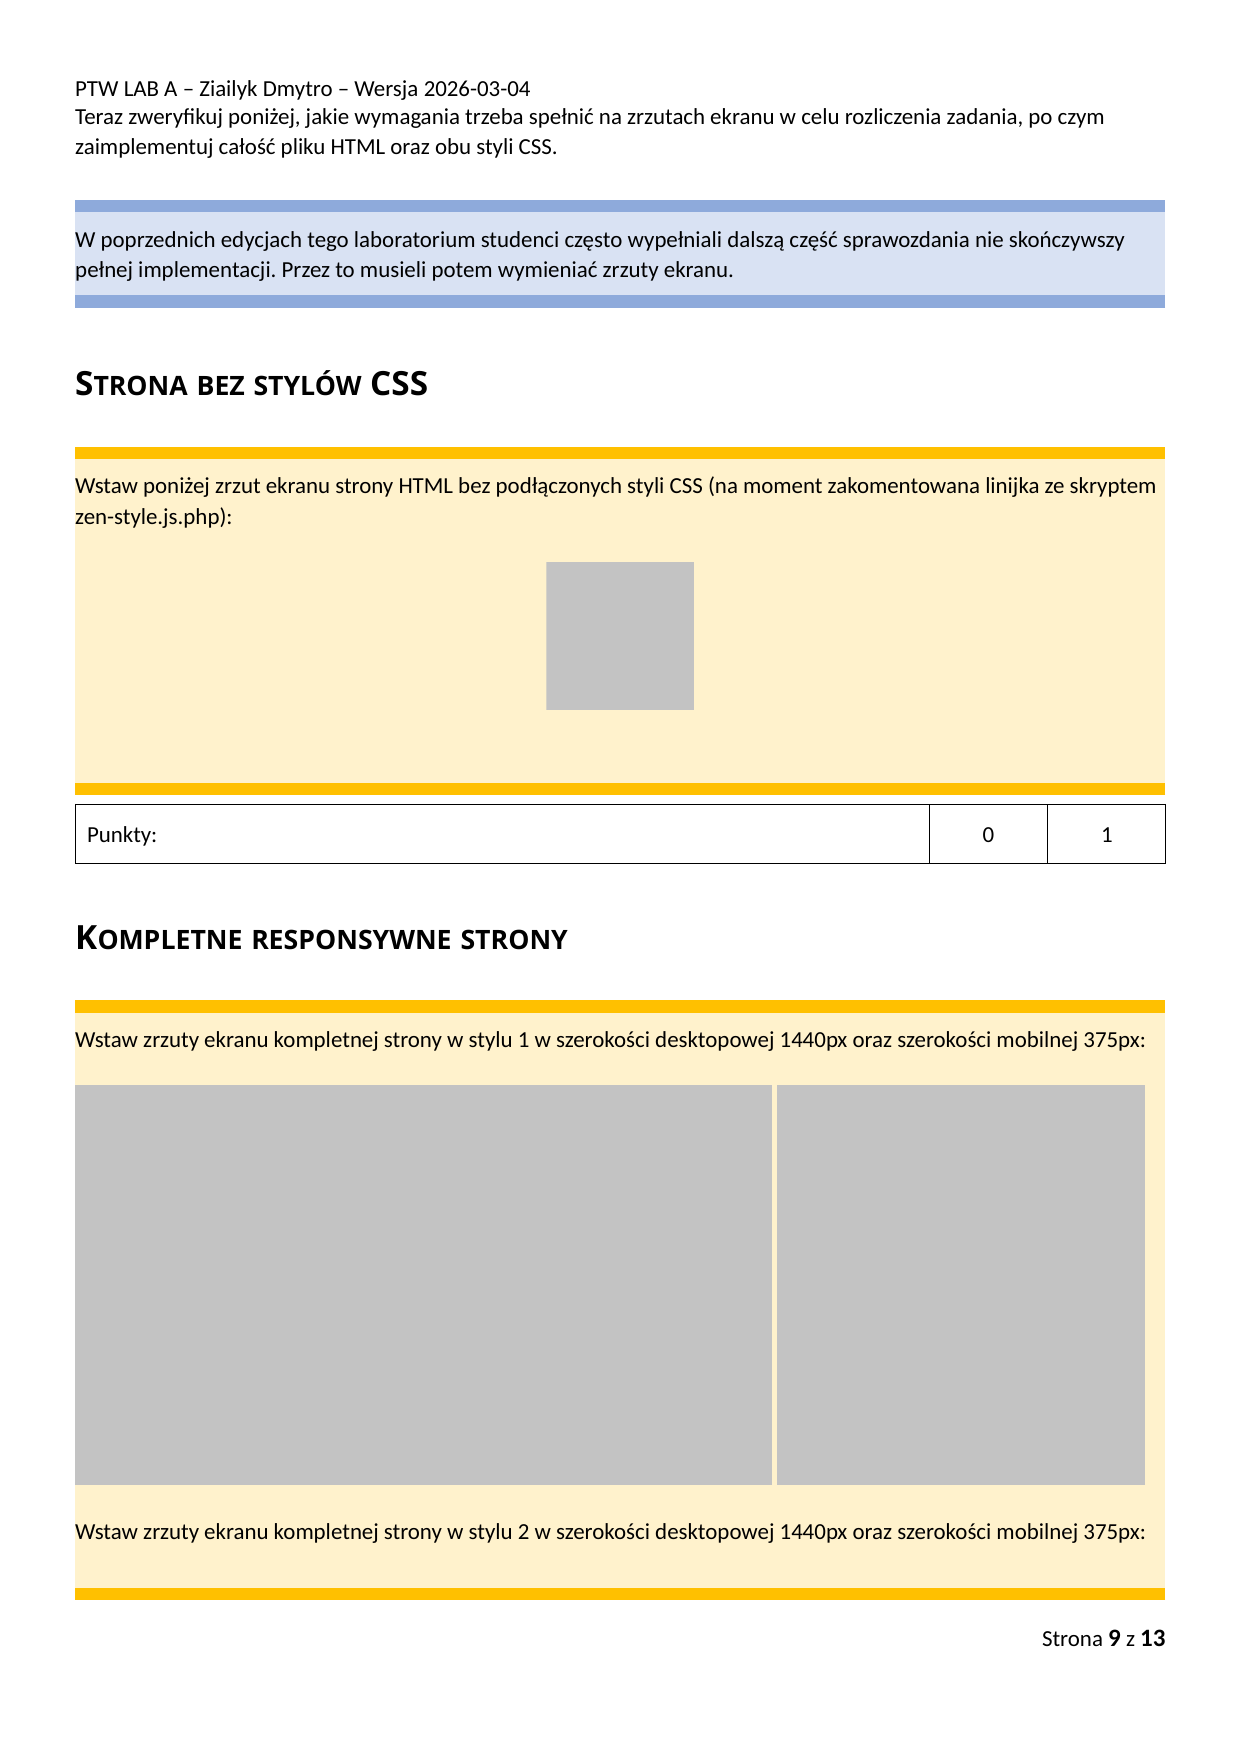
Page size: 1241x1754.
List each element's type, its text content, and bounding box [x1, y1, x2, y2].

table_header 0 [930, 805, 1047, 863]
picture [546, 562, 694, 710]
picture [75, 1085, 772, 1485]
text Wstaw zrzuty ekranu kompletnej strony w stylu 2 w szerokości desktopowej 1440px oraz szerokości mobilnej 375px: [75, 1492, 1165, 1522]
subtitle Kompletne responsywne strony [75, 914, 1165, 959]
text Wstaw poniżej zrzut ekranu strony HTML bez podłączonych styli CSS (na moment zakomentowana linijka ze skryptem zen-style.js.php): [75, 459, 1165, 507]
table_header Punkty: [76, 805, 929, 863]
table_header 1 [1048, 805, 1165, 863]
text Teraz zweryfikuj poniżej, jakie wymagania trzeba spełnić na zrzutach ekranu w celu rozliczenia zadania, po czym zaimplementuj całość pliku HTML oraz obu styli CSS. [75, 102, 1165, 160]
text W poprzednich edycjach tego laboratorium studenci często wypełniali dalszą część sprawozdania nie skończywszy pełnej implementacji. Przez to musieli potem wymieniać zrzuty ekranu. [75, 212, 1165, 295]
text Wstaw zrzuty ekranu kompletnej strony w stylu 1 w szerokości desktopowej 1440px oraz szerokości mobilnej 375px: [75, 1013, 1165, 1030]
picture [777, 1085, 1145, 1485]
subtitle Strona bez stylów CSS [75, 360, 1165, 406]
